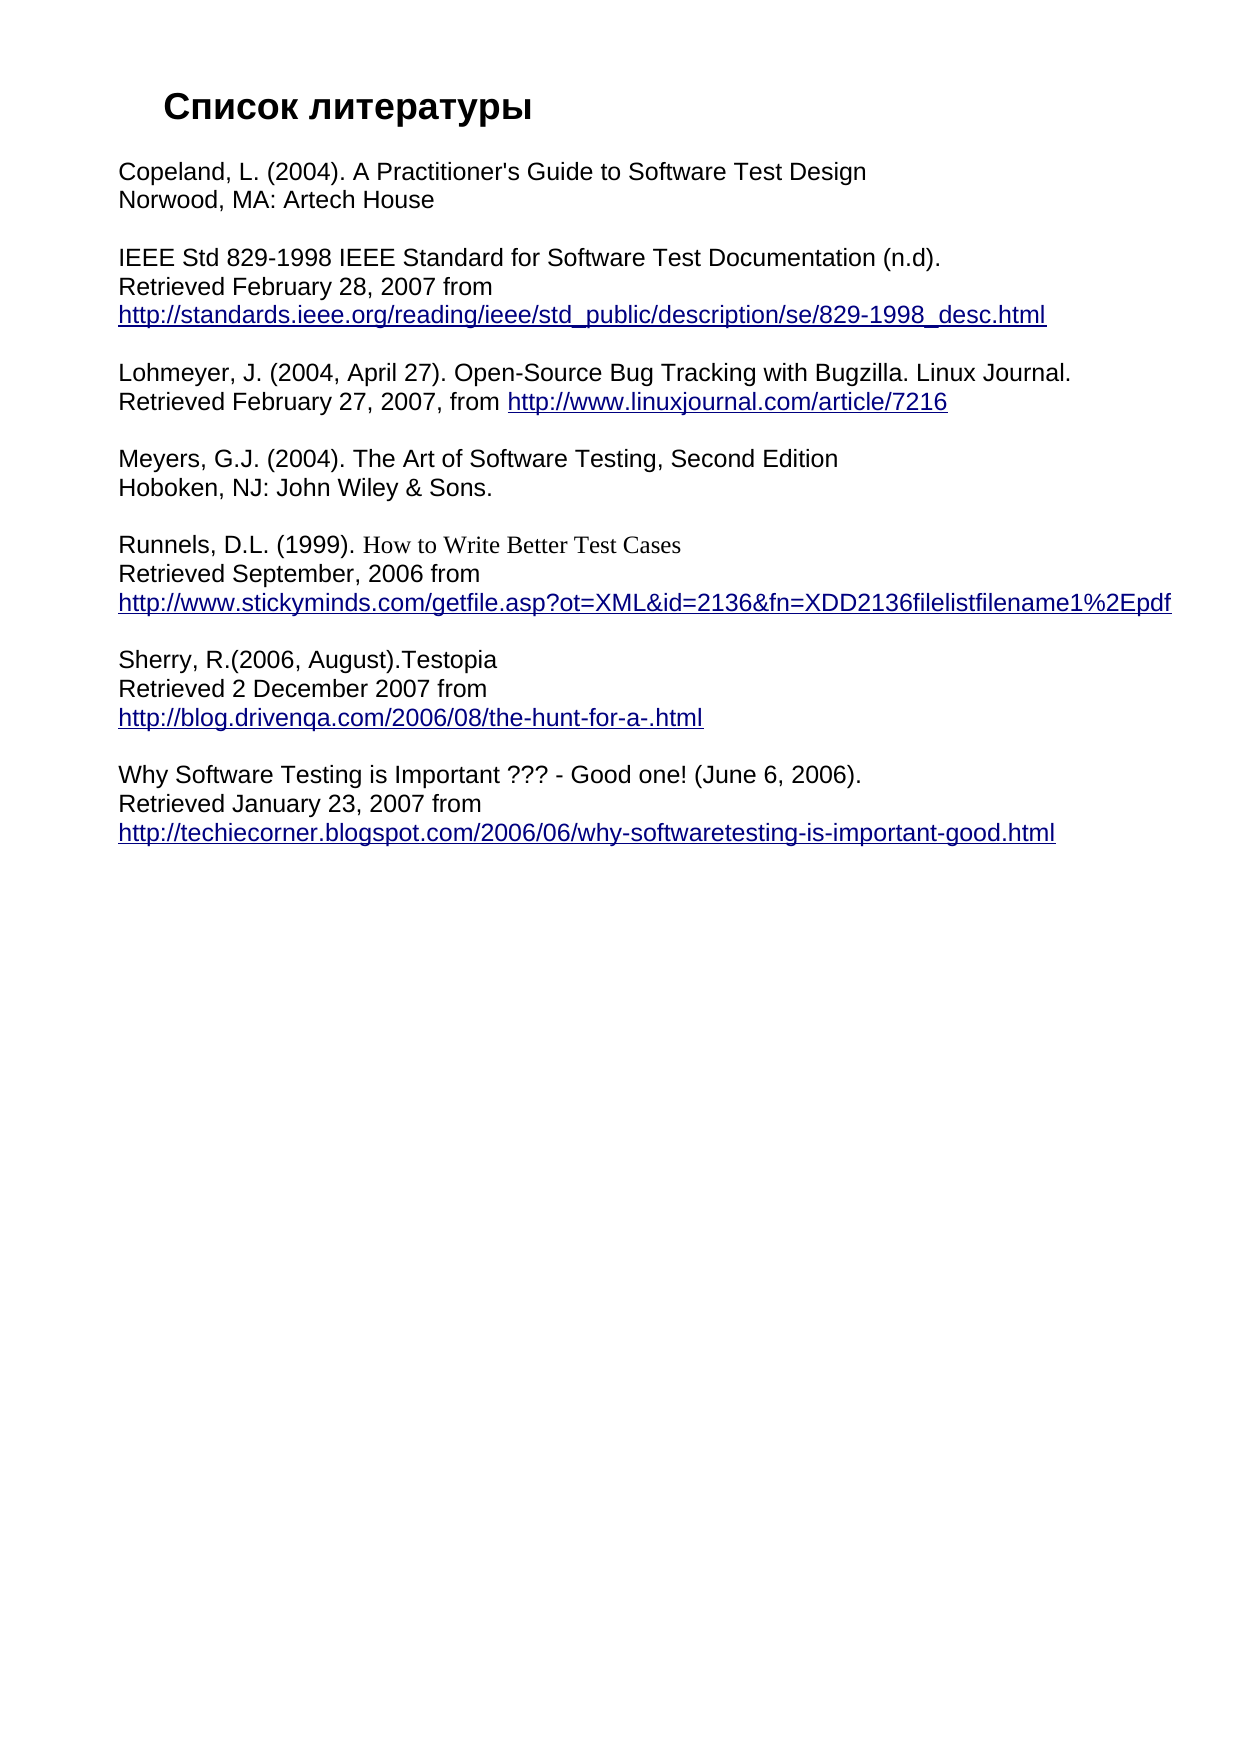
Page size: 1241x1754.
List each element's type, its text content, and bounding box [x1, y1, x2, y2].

subtitle Norwood, MA: Artech House [118, 185, 1181, 214]
subtitle Runnels, D.L. (1999). How to Write Better Test Cases [118, 530, 1181, 559]
subtitle Retrieved January 23, 2007 from [118, 789, 1181, 818]
subtitle Sherry, R.(2006, August).Testopia [118, 646, 1181, 674]
subtitle Retrieved February 28, 2007 from http://standards.ieee.org/reading/ieee/std_public/description/se/829-1998_desc.html [118, 272, 1181, 329]
subtitle Lohmeyer, J. (2004, April 27). Open-Source Bug Tracking with Bugzilla. Linux Journal. [118, 358, 1181, 387]
subtitle http://www.stickyminds.com/getfile.asp?ot=XML&id=2136&fn=XDD2136filelistfilename1%2Epdf [118, 588, 1181, 617]
subtitle Why Software Testing is Important ??? - Good one! (June 6, 2006). [118, 761, 1181, 789]
subtitle http://techiecorner.blogspot.com/2006/06/why-softwaretesting-is-important-good.html [118, 818, 1181, 847]
subtitle Список литературы [118, 84, 1181, 127]
subtitle Retrieved September, 2006 from [118, 559, 1181, 588]
subtitle IEEE Std 829-1998 IEEE Standard for Software Test Documentation (n.d). [118, 243, 1181, 272]
subtitle Retrieved 2 December 2007 from http://blog.drivenqa.com/2006/08/the-hunt-for-a-.html [118, 674, 1181, 732]
subtitle Retrieved February 27, 2007, from http://www.linuxjournal.com/article/7216 [118, 387, 1181, 415]
subtitle Copeland, L. (2004). A Practitioner's Guide to Software Test Design [118, 157, 1181, 185]
subtitle Hoboken, NJ: John Wiley & Sons. [118, 473, 1181, 502]
subtitle Meyers, G.J. (2004). The Art of Software Testing, Second Edition [118, 444, 1181, 473]
